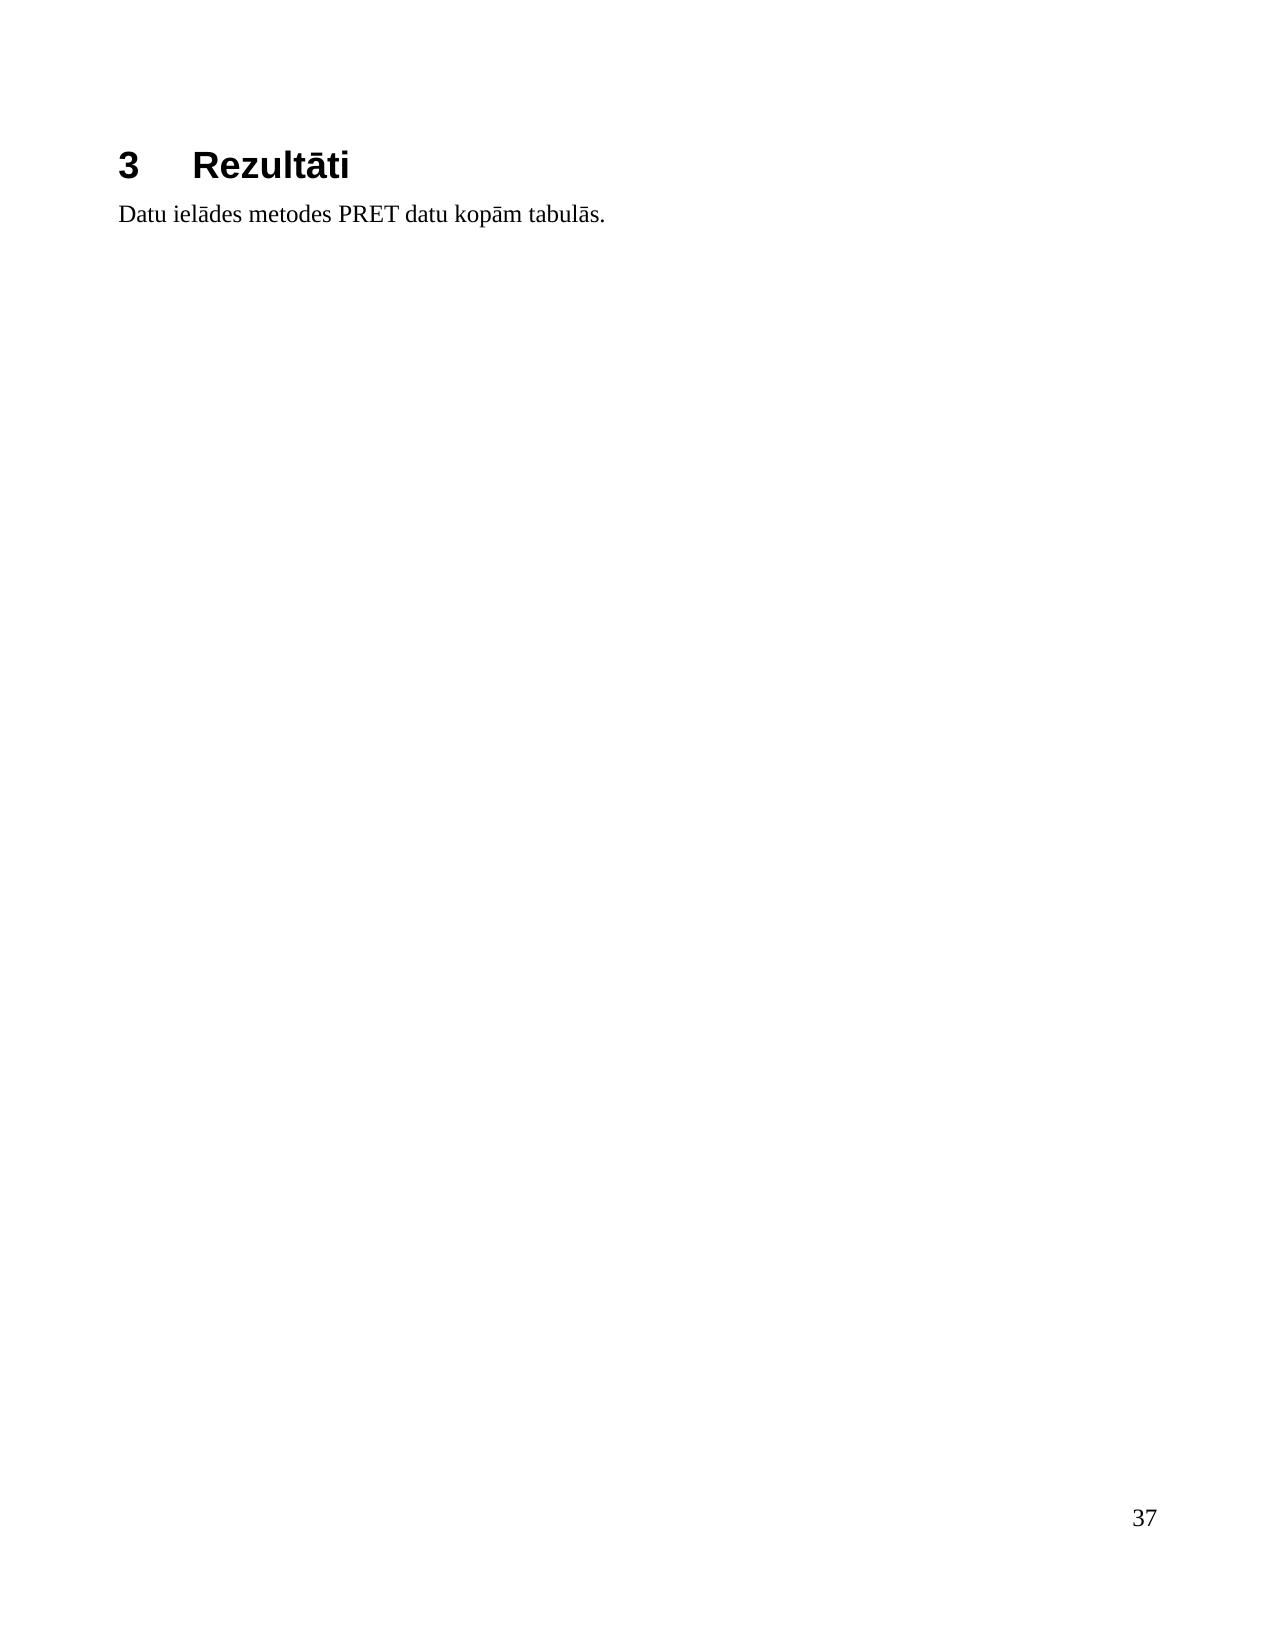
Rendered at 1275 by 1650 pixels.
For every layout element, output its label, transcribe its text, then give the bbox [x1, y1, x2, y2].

text Datu ielādes metodes PRET datu kopām tabulās. [118, 199, 1157, 228]
subtitle Rezultāti [118, 143, 1157, 187]
